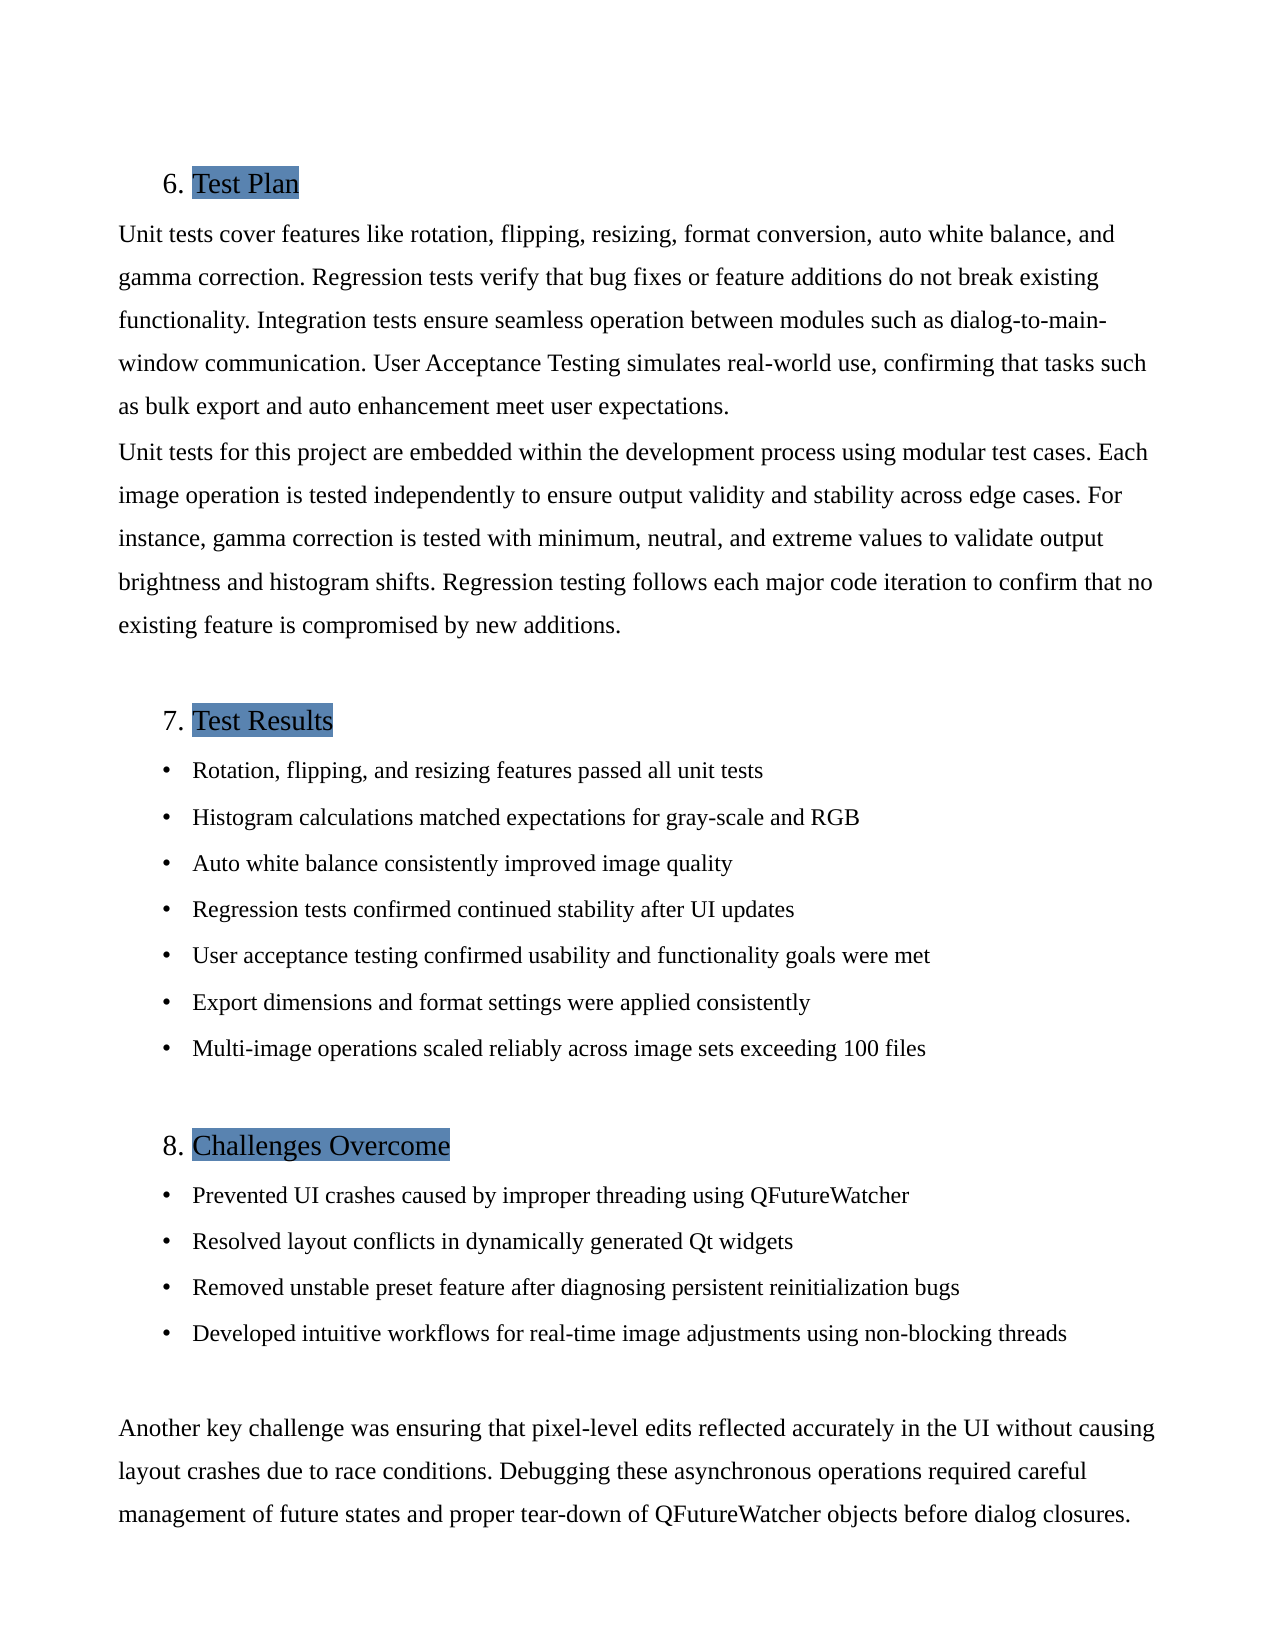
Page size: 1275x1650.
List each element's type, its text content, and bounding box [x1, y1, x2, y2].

list Export dimensions and format settings were applied consistently [162, 987, 1157, 1015]
list Prevented UI crashes caused by improper threading using QFutureWatcher [162, 1181, 1157, 1208]
list Regression tests confirmed continued stability after UI updates [162, 895, 1157, 923]
text Unit tests for this project are embedded within the development process using modular test cases. Each image operation is tested independently to ensure output validity and stability across edge cases. For instance, gamma correction is tested with minimum, neutral, and extreme values to validate output brightness and histogram shifts. Regression testing follows each major code iteration to confirm that no existing feature is compromised by new additions. [118, 437, 1157, 638]
text Another key challenge was ensuring that pixel-level edits reflected accurately in the UI without causing layout crashes due to race conditions. Debugging these asynchronous operations required careful management of future states and proper tear-down of QFutureWatcher objects before dialog closures. [118, 1413, 1157, 1528]
list Developed intuitive workflows for real-time image adjustments using non-blocking threads [162, 1319, 1157, 1347]
list Test Results [162, 703, 1157, 737]
list Test Plan [162, 166, 1157, 199]
list Multi-image operations scaled reliably across image sets exceeding 100 files [162, 1034, 1157, 1061]
list Histogram calculations matched expectations for gray-scale and RGB [162, 802, 1157, 830]
list Rotation, flipping, and resizing features passed all unit tests [162, 756, 1157, 784]
list Removed unstable preset feature after diagnosing persistent reinitialization bugs [162, 1273, 1157, 1301]
text Unit tests cover features like rotation, flipping, resizing, format conversion, auto white balance, and gamma correction. Regression tests verify that bug fixes or feature additions do not break existing functionality. Integration tests ensure seamless operation between modules such as dialog-to-main-window communication. User Acceptance Testing simulates real-world use, confirming that tasks such as bulk export and auto enhancement meet user expectations. [118, 219, 1157, 420]
list Resolved layout conflicts in dynamically generated Qt widgets [162, 1227, 1157, 1254]
list User acceptance testing confirmed usability and functionality goals were met [162, 941, 1157, 969]
list Auto white balance consistently improved image quality [162, 849, 1157, 876]
list Challenges Overcome [162, 1128, 1157, 1161]
